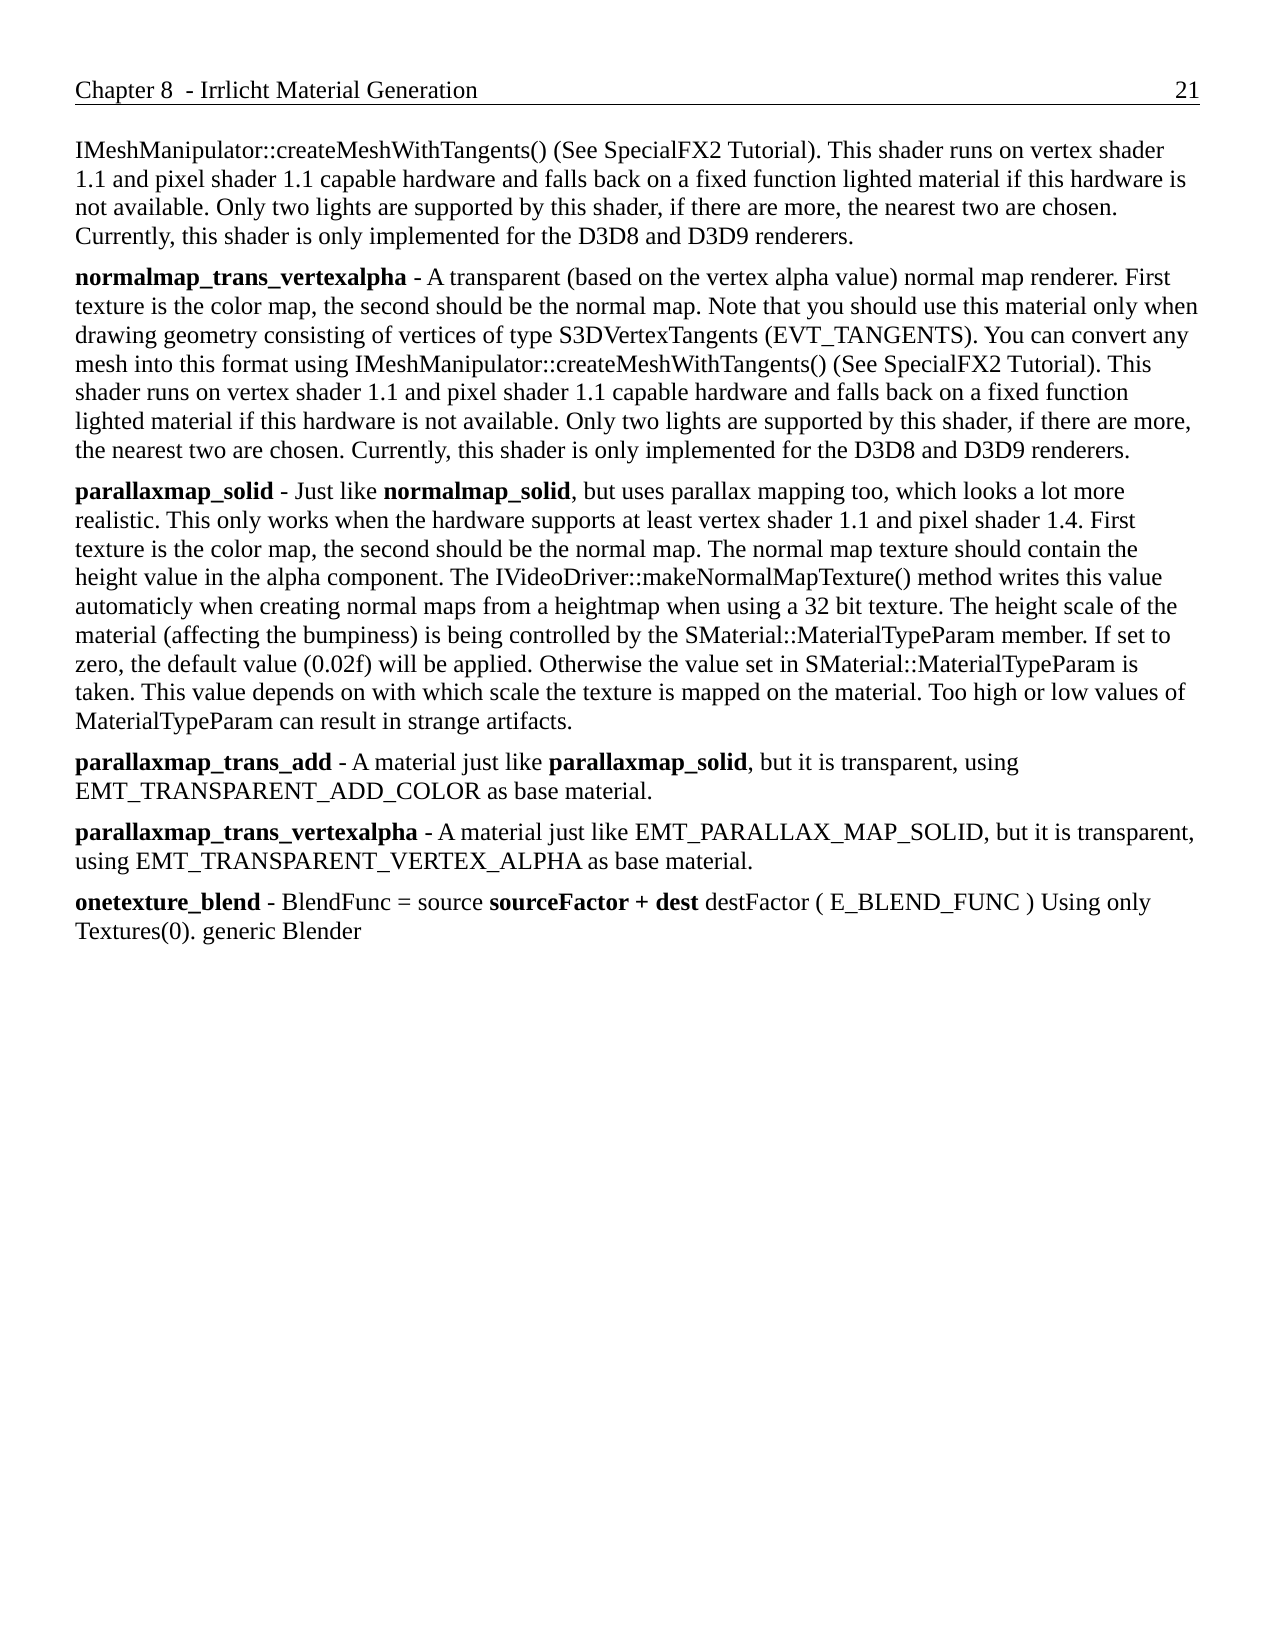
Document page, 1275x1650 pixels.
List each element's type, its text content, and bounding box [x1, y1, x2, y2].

text IMeshManipulator::createMeshWithTangents() (See SpecialFX2 Tutorial). This shader runs on vertex shader 1.1 and pixel shader 1.1 capable hardware and falls back on a fixed function lighted material if this hardware is not available. Only two lights are supported by this shader, if there are more, the nearest two are chosen. Currently, this shader is only implemented for the D3D8 and D3D9 renderers. [75, 135, 1200, 250]
text parallaxmap_trans_add - A material just like parallaxmap_solid, but it is transparent, using EMT_TRANSPARENT_ADD_COLOR as base material. [75, 747, 1200, 805]
text parallaxmap_trans_vertexalpha - A material just like EMT_PARALLAX_MAP_SOLID, but it is transparent, using EMT_TRANSPARENT_VERTEX_ALPHA as base material. [75, 817, 1200, 875]
text parallaxmap_solid - Just like normalmap_solid, but uses parallax mapping too, which looks a lot more realistic. This only works when the hardware supports at least vertex shader 1.1 and pixel shader 1.4. First texture is the color map, the second should be the normal map. The normal map texture should contain the height value in the alpha component. The IVideoDriver::makeNormalMapTexture() method writes this value automaticly when creating normal maps from a heightmap when using a 32 bit texture. The height scale of the material (affecting the bumpiness) is being controlled by the SMaterial::MaterialTypeParam member. If set to zero, the default value (0.02f) will be applied. Otherwise the value set in SMaterial::MaterialTypeParam is taken. This value depends on with which scale the texture is mapped on the material. Too high or low values of MaterialTypeParam can result in strange artifacts. [75, 476, 1200, 735]
text onetexture_blend - BlendFunc = source sourceFactor + dest destFactor ( E_BLEND_FUNC ) Using only Textures(0). generic Blender [75, 887, 1200, 945]
text normalmap_trans_vertexalpha - A transparent (based on the vertex alpha value) normal map renderer. First texture is the color map, the second should be the normal map. Note that you should use this material only when drawing geometry consisting of vertices of type S3DVertexTangents (EVT_TANGENTS). You can convert any mesh into this format using IMeshManipulator::createMeshWithTangents() (See SpecialFX2 Tutorial). This shader runs on vertex shader 1.1 and pixel shader 1.1 capable hardware and falls back on a fixed function lighted material if this hardware is not available. Only two lights are supported by this shader, if there are more, the nearest two are chosen. Currently, this shader is only implemented for the D3D8 and D3D9 renderers. [75, 262, 1200, 464]
